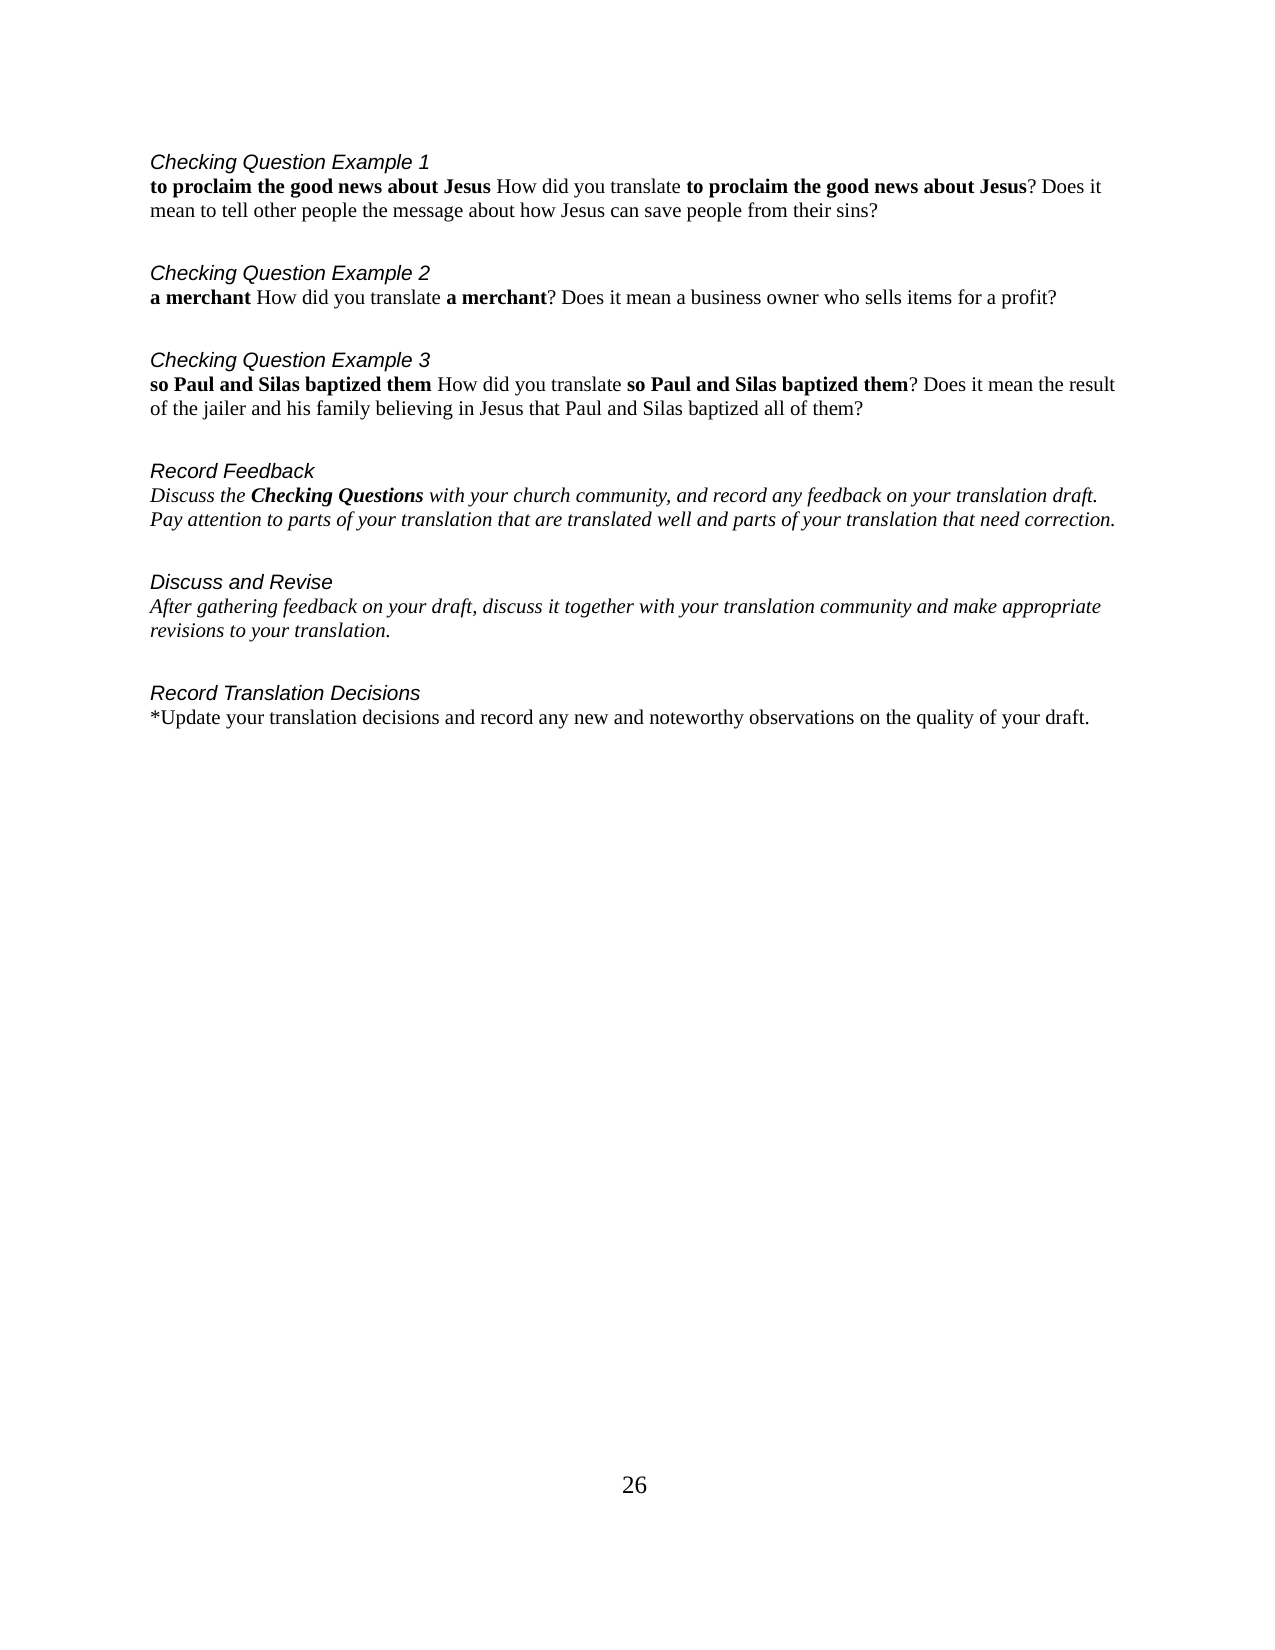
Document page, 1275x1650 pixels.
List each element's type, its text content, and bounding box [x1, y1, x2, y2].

subtitle Record Feedback [150, 459, 1125, 483]
text *Update your translation decisions and record any new and noteworthy observations on the quality of your draft. [150, 705, 1125, 729]
subtitle Checking Question Example 1 [150, 150, 1125, 174]
subtitle Checking Question Example 2 [150, 261, 1125, 285]
text Discuss the Checking Questions with your church community, and record any feedback on your translation draft. Pay attention to parts of your translation that are translated well and parts of your translation that need correction. [150, 483, 1125, 531]
subtitle Checking Question Example 3 [150, 348, 1125, 372]
text so Paul and Silas baptized them How did you translate so Paul and Silas baptized them? Does it mean the result of the jailer and his family believing in Jesus that Paul and Silas baptized all of them? [150, 372, 1125, 420]
text to proclaim the good news about Jesus How did you translate to proclaim the good news about Jesus? Does it mean to tell other people the message about how Jesus can save people from their sins? [150, 174, 1125, 222]
text After gathering feedback on your draft, discuss it together with your translation community and make appropriate revisions to your translation. [150, 594, 1125, 642]
subtitle Discuss and Revise [150, 570, 1125, 594]
subtitle Record Translation Decisions [150, 681, 1125, 705]
text a merchant How did you translate a merchant? Does it mean a business owner who sells items for a profit? [150, 285, 1125, 309]
